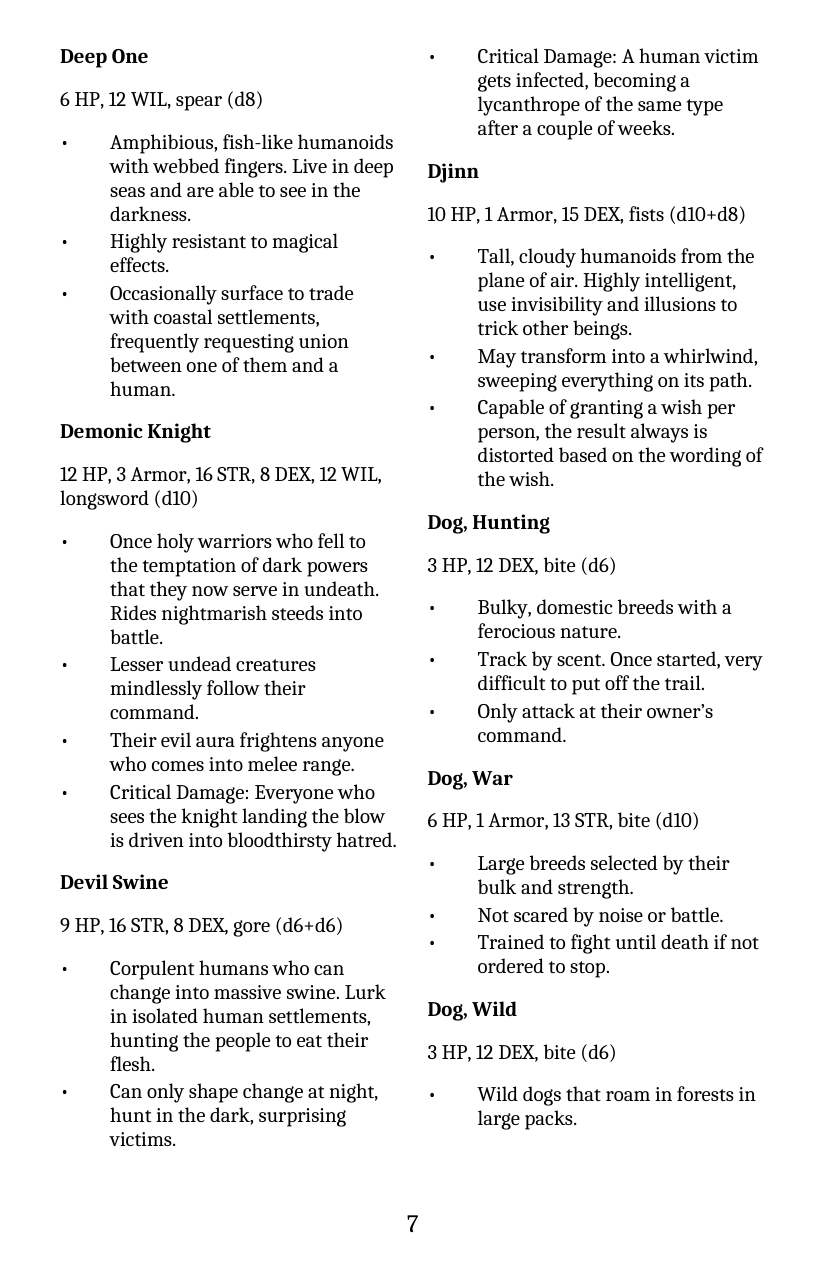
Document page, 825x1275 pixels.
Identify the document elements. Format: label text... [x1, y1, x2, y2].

text Dog, Hunting [427, 511, 765, 535]
list Only attack at their owner’s command. [427, 699, 765, 747]
text 6 HP, 12 WIL, spear (d8) [60, 88, 397, 112]
list Critical Damage: A human victim gets infected, becoming a lycanthrope of the same type after a couple of weeks. [427, 45, 765, 141]
list Bulky, domestic breeds with a ferocious nature. [427, 596, 765, 644]
text Devil Swine [60, 871, 397, 895]
list Amphibious, fish-like humanoids with webbed fingers. Live in deep seas and are able to see in the darkness. [60, 130, 397, 226]
list Track by scent. Once started, very difficult to put off the trail. [427, 648, 765, 696]
list Once holy warriors who fell to the temptation of dark powers that they now serve in undeath. Rides nightmarish steeds into battle. [60, 529, 397, 649]
list Their evil aura frightens anyone who comes into melee range. [60, 729, 397, 777]
list Occasionally surface to trade with coastal settlements, frequently requesting union between one of them and a human. [60, 282, 397, 401]
list Can only shape change at night, hunt in the dark, surprising victims. [60, 1080, 397, 1152]
text 9 HP, 16 STR, 8 DEX, gore (d6+d6) [60, 914, 397, 938]
text Demonic Knight [60, 420, 397, 444]
list Trained to fight until death if not ordered to stop. [427, 931, 765, 979]
text 3 HP, 12 DEX, bite (d6) [427, 553, 765, 577]
text Djinn [427, 159, 765, 183]
list Critical Damage: Everyone who sees the knight landing the blow is driven into bloodthirsty hatred. [60, 780, 397, 852]
text 10 HP, 1 Armor, 15 DEX, fists (d10+d8) [427, 202, 765, 226]
text Dog, Wild [427, 998, 765, 1022]
list Corpulent humans who can change into massive swine. Lurk in isolated human settlements, hunting the people to eat their flesh. [60, 956, 397, 1076]
text 3 HP, 12 DEX, bite (d6) [427, 1040, 765, 1064]
text Deep One [60, 45, 397, 69]
list Large breeds selected by their bulk and strength. [427, 852, 765, 899]
list Highly resistant to magical effects. [60, 230, 397, 278]
list Not scared by noise or battle. [427, 903, 765, 927]
list Capable of granting a wish per person, the result always is distorted based on the wording of the wish. [427, 396, 765, 492]
text 6 HP, 1 Armor, 13 STR, bite (d10) [427, 809, 765, 833]
list Wild dogs that roam in forests in large packs. [427, 1083, 765, 1131]
list May transform into a whirlwind, sweeping everything on its path. [427, 344, 765, 392]
list Lesser undead creatures mindlessly follow their command. [60, 653, 397, 725]
text 12 HP, 3 Armor, 16 STR, 8 DEX, 12 WIL, longsword (d10) [60, 463, 397, 511]
list Tall, cloudy humanoids from the plane of air. Highly intelligent, use invisibility and illusions to trick other beings. [427, 245, 765, 341]
text Dog, War [427, 766, 765, 790]
